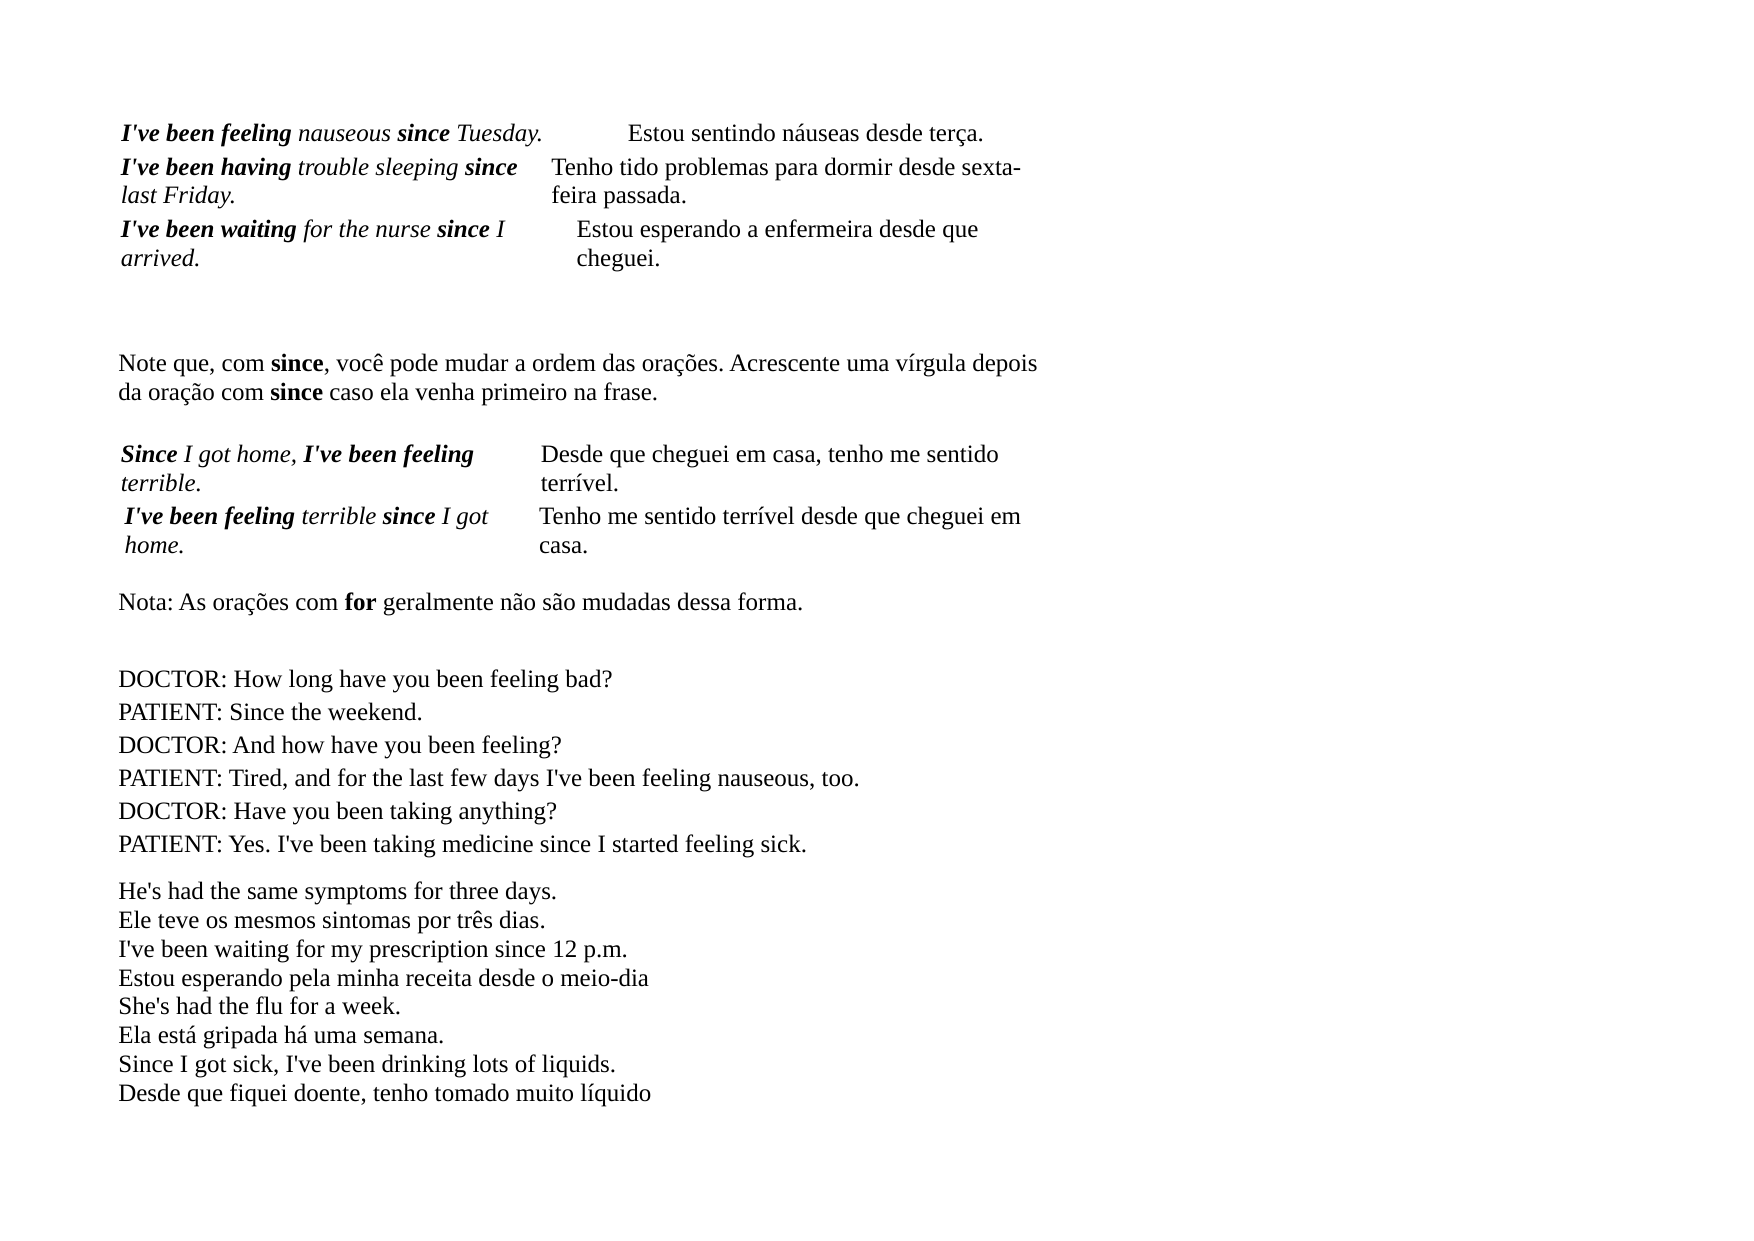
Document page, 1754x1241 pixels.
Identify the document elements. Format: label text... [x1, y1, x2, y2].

table_header I've been waiting for the nurse since I arrived. [121, 214, 576, 271]
text Ele teve os mesmos sintomas por três dias. [118, 905, 1636, 934]
table_header Note que, com since, você pode mudar a ordem das orações. Acrescente uma vírgula depois da oração com since caso ela venha primeiro na frase. [118, 348, 1056, 405]
text Estou esperando pela minha receita desde o meio-dia [118, 963, 1636, 991]
text I've been waiting for my prescription since 12 p.m. [118, 934, 1636, 963]
table_cell Nota: As orações com for geralmente não são mudadas dessa forma. [118, 588, 1056, 616]
table_cell [118, 434, 586, 439]
table_cell [124, 559, 539, 587]
text DOCTOR: How long have you been feeling bad? PATIENT: Since the weekend. DOCTOR: And how have you been feeling? PATIENT: Tired, and for the last few days I've been feeling nauseous, too. DOCTOR: Have you been taking anything? PATIENT: Yes. I've been taking medicine since I started feeling sick. [118, 664, 1636, 858]
table_cell [121, 496, 1056, 501]
table_header Since I got home, I've been feeling terrible. [121, 439, 541, 496]
table_header Tenho me sentido terrível desde que cheguei em casa. [539, 501, 1056, 559]
table_header Desde que cheguei em casa, tenho me sentido terrível. [541, 439, 1056, 496]
table_cell [586, 434, 1056, 439]
table_header Tenho tido problemas para dormir desde sexta-feira passada. [551, 152, 1056, 209]
table_header I've been feeling nauseous since Tuesday. [121, 118, 628, 147]
table_header Estou esperando a enfermeira desde que cheguei. [576, 214, 1056, 271]
text Since I got sick, I've been drinking lots of liquids. [118, 1049, 1636, 1078]
text He's had the same symptoms for three days. [118, 876, 1636, 905]
table_cell [118, 405, 1056, 434]
table_cell [118, 559, 124, 587]
text Desde que fiquei doente, tenho tomado muito líquido [118, 1078, 1636, 1106]
table_header [118, 501, 124, 559]
table_header I've been having trouble sleeping since last Friday. [121, 152, 551, 209]
table_cell [121, 147, 1056, 152]
table_header Estou sentindo náuseas desde terça. [628, 118, 1056, 147]
table_cell [118, 271, 1056, 300]
table_cell [539, 559, 1056, 587]
table_cell [121, 209, 1056, 214]
table_header I've been feeling terrible since I got home. [124, 501, 539, 559]
text Ela está gripada há uma semana. [118, 1020, 1636, 1049]
text She's had the flu for a week. [118, 991, 1636, 1020]
